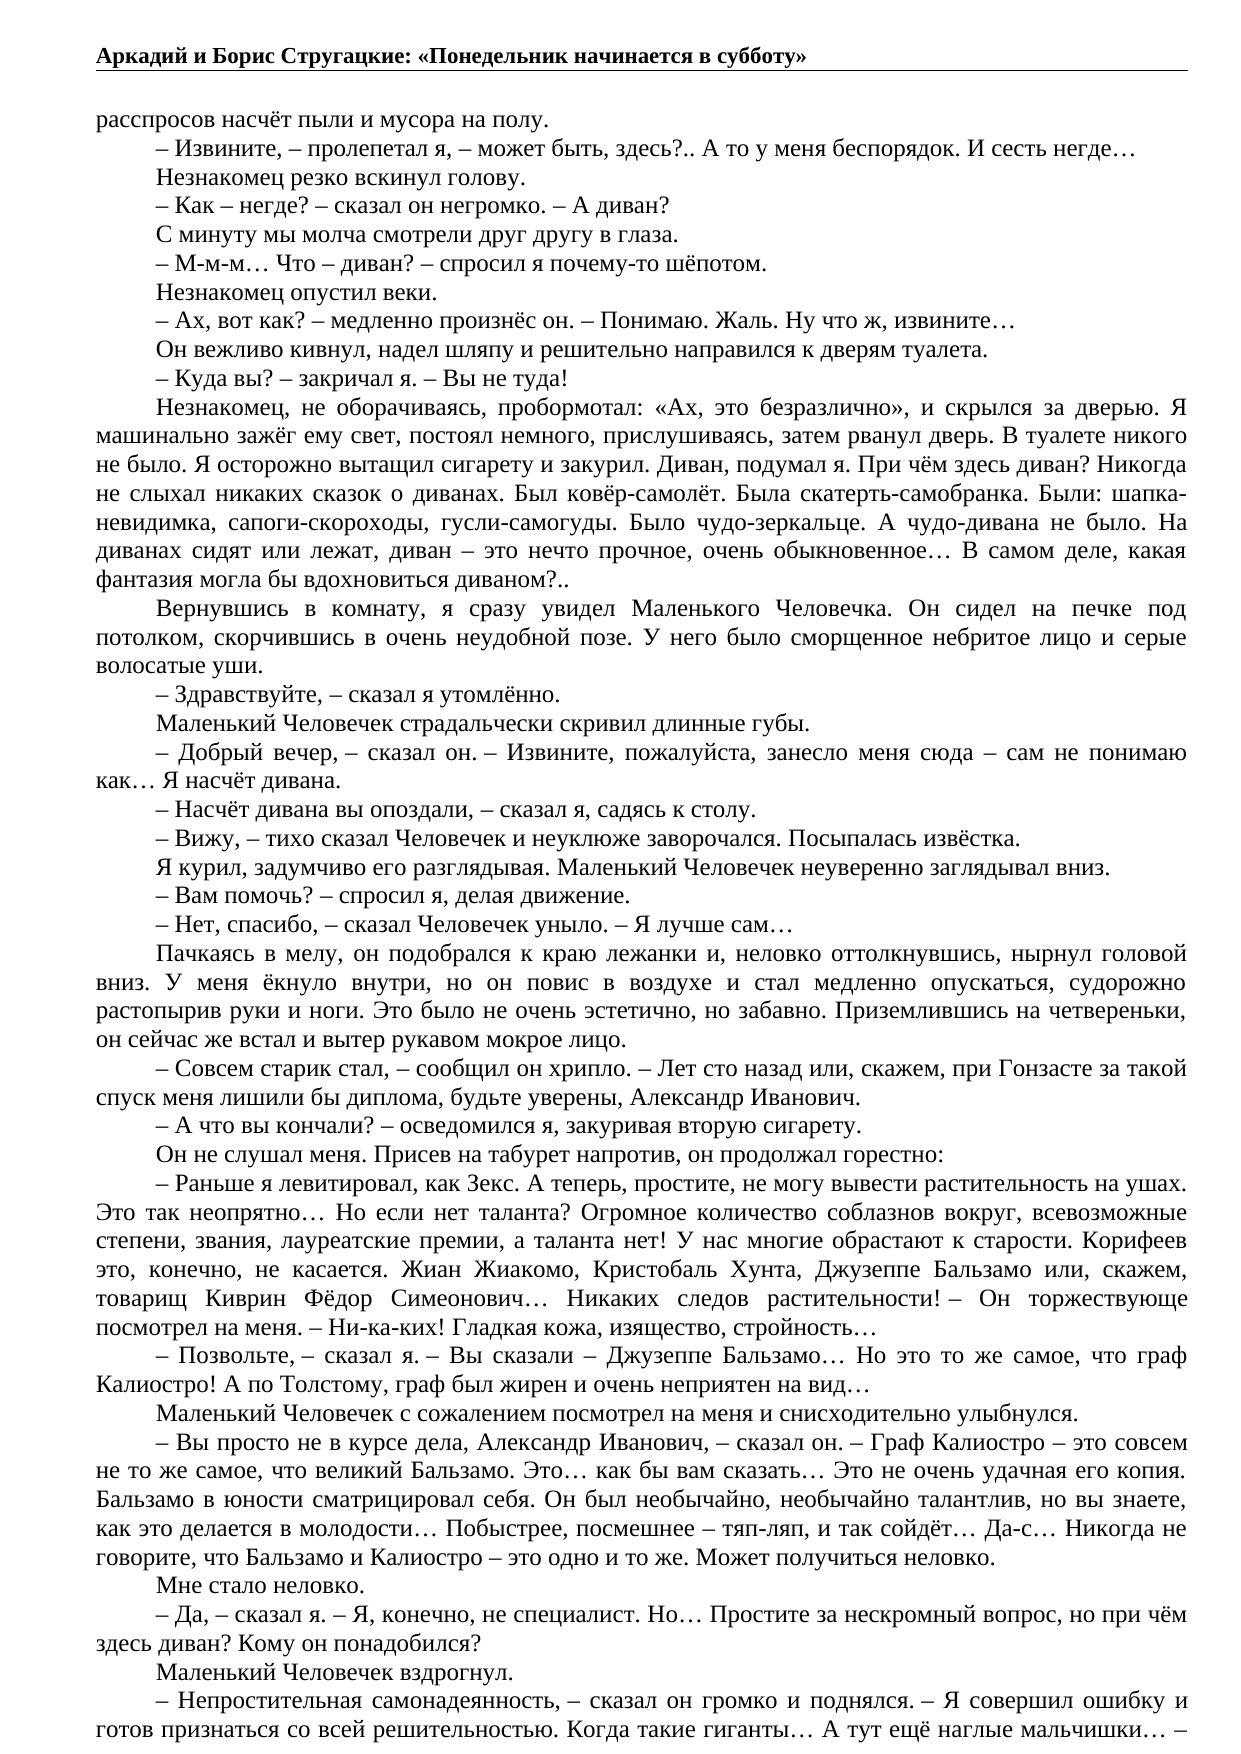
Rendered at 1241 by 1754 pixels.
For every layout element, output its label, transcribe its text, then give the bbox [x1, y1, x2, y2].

text – Совсем старик стал, – сообщил он хрипло. – Лет сто назад или, скажем, при Гонзасте за такой спуск меня лишили бы диплома, будьте уверены, Александр Иванович. [96, 1053, 1188, 1110]
text – Да, – сказал я. – Я, конечно, не специалист. Но… Простите за нескромный вопрос, но при чём здесь диван? Кому он понадобился? [96, 1599, 1188, 1657]
text Незнакомец, не оборачиваясь, пробормотал: «Ах, это безразлично», и скрылся за дверью. Я машинально зажёг ему свет, постоял немного, прислушиваясь, затем рванул дверь. В туалете никого не было. Я осторожно вытащил сигарету и закурил. Диван, подумал я. При чём здесь диван? Никогда не слыхал никаких сказок о диванах. Был ковёр-самолёт. Была скатерть-самобранка. Были: шапка-невидимка, сапоги-скороходы, гусли-самогуды. Было чудо-зеркальце. А чудо-дивана не было. На диванах сидят или лежат, диван – это нечто прочное, очень обыкновенное… В самом деле, какая фантазия могла бы вдохновиться диваном?.. [96, 392, 1188, 593]
text Пачкаясь в мелу, он подобрался к краю лежанки и, неловко оттолкнувшись, нырнул головой вниз. У меня ёкнуло внутри, но он повис в воздухе и стал медленно опускаться, судорожно растопырив руки и ноги. Это было не очень эстетично, но забавно. Приземлившись на четвереньки, он сейчас же встал и вытер рукавом мокрое лицо. [96, 938, 1188, 1053]
text расспросов насчёт пыли и мусора на полу. [96, 104, 1188, 133]
text С минуту мы молча смотрели друг другу в глаза. [96, 219, 1188, 248]
text Незнакомец резко вскинул голову. [96, 162, 1188, 190]
text Маленький Человечек страдальчески скривил длинные губы. [96, 708, 1188, 737]
text – Вы просто не в курсе дела, Александр Иванович, – сказал он. – Граф Калиостро – это совсем не то же самое, что великий Бальзамо. Это… как бы вам сказать… Это не очень удачная его копия. Бальзамо в юности сматрицировал себя. Он был необычайно, необычайно талантлив, но вы знаете, как это делается в молодости… Побыстрее, посмешнее – тяп-ляп, и так сойдёт… Да-с… Никогда не говорите, что Бальзамо и Калиостро – это одно и то же. Может получиться неловко. [96, 1427, 1188, 1570]
text – Добрый вечер, – сказал он. – Извините, пожалуйста, занесло меня сюда – сам не понимаю как… Я насчёт дивана. [96, 737, 1188, 794]
text Он вежливо кивнул, надел шляпу и решительно направился к дверям туалета. [96, 334, 1188, 363]
text – Как – негде? – сказал он негромко. – А диван? [96, 190, 1188, 219]
text Я курил, задумчиво его разглядывая. Маленький Человечек неуверенно заглядывал вниз. [96, 852, 1188, 880]
text Маленький Человечек с сожалением посмотрел на меня и снисходительно улыбнулся. [96, 1398, 1188, 1427]
text – А что вы кончали? – осведомился я, закуривая вторую сигарету. [96, 1110, 1188, 1139]
text Вернувшись в комнату, я сразу увидел Маленького Человечка. Он сидел на печке под потолком, скорчившись в очень неудобной позе. У него было сморщенное небритое лицо и серые волосатые уши. [96, 593, 1188, 679]
text Незнакомец опустил веки. [96, 277, 1188, 305]
text – Позвольте, – сказал я. – Вы сказали – Джузеппе Бальзамо… Но это то же самое, что граф Калиостро! А по Толстому, граф был жирен и очень неприятен на вид… [96, 1340, 1188, 1398]
text – Насчёт дивана вы опоздали, – сказал я, садясь к столу. [96, 794, 1188, 823]
text – Здравствуйте, – сказал я утомлённо. [96, 679, 1188, 708]
text Мне стало неловко. [96, 1570, 1188, 1599]
text – М-м-м… Что – диван? – спросил я почему-то шёпотом. [96, 248, 1188, 277]
text Он не слушал меня. Присев на табурет напротив, он продолжал горестно: [96, 1139, 1188, 1168]
text – Вам помочь? – спросил я, делая движение. [96, 880, 1188, 909]
text – Раньше я левитировал, как Зекс. А теперь, простите, не могу вывести растительность на ушах. Это так неопрятно… Но если нет таланта? Огромное количество соблазнов вокруг, всевозможные степени, звания, лауреатские премии, а таланта нет! У нас многие обрастают к старости. Корифеев это, конечно, не касается. Жиан Жиакомо, Кристобаль Хунта, Джузеппе Бальзамо или, скажем, товарищ Киврин Фёдор Симеонович… Никаких следов растительности! – Он торжествующе посмотрел на меня. – Ни-ка-ких! Гладкая кожа, изящество, стройность… [96, 1168, 1188, 1340]
text – Вижу, – тихо сказал Человечек и неуклюже заворочался. Посыпалась извёстка. [96, 823, 1188, 852]
text – Куда вы? – закричал я. – Вы не туда! [96, 363, 1188, 392]
text – Ах, вот как? – медленно произнёс он. – Понимаю. Жаль. Ну что ж, извините… [96, 305, 1188, 334]
text – Нет, спасибо, – сказал Человечек уныло. – Я лучше сам… [96, 909, 1188, 938]
text – Извините, – пролепетал я, – может быть, здесь?.. А то у меня беспорядок. И сесть негде… [96, 133, 1188, 162]
text – Непростительная самонадеянность, – сказал он громко и поднялся. – Я совершил ошибку и готов признаться со всей решительностью. Когда такие гиганты… А тут ещё наглые мальчишки… – [96, 1685, 1188, 1743]
text Маленький Человечек вздрогнул. [96, 1657, 1188, 1685]
